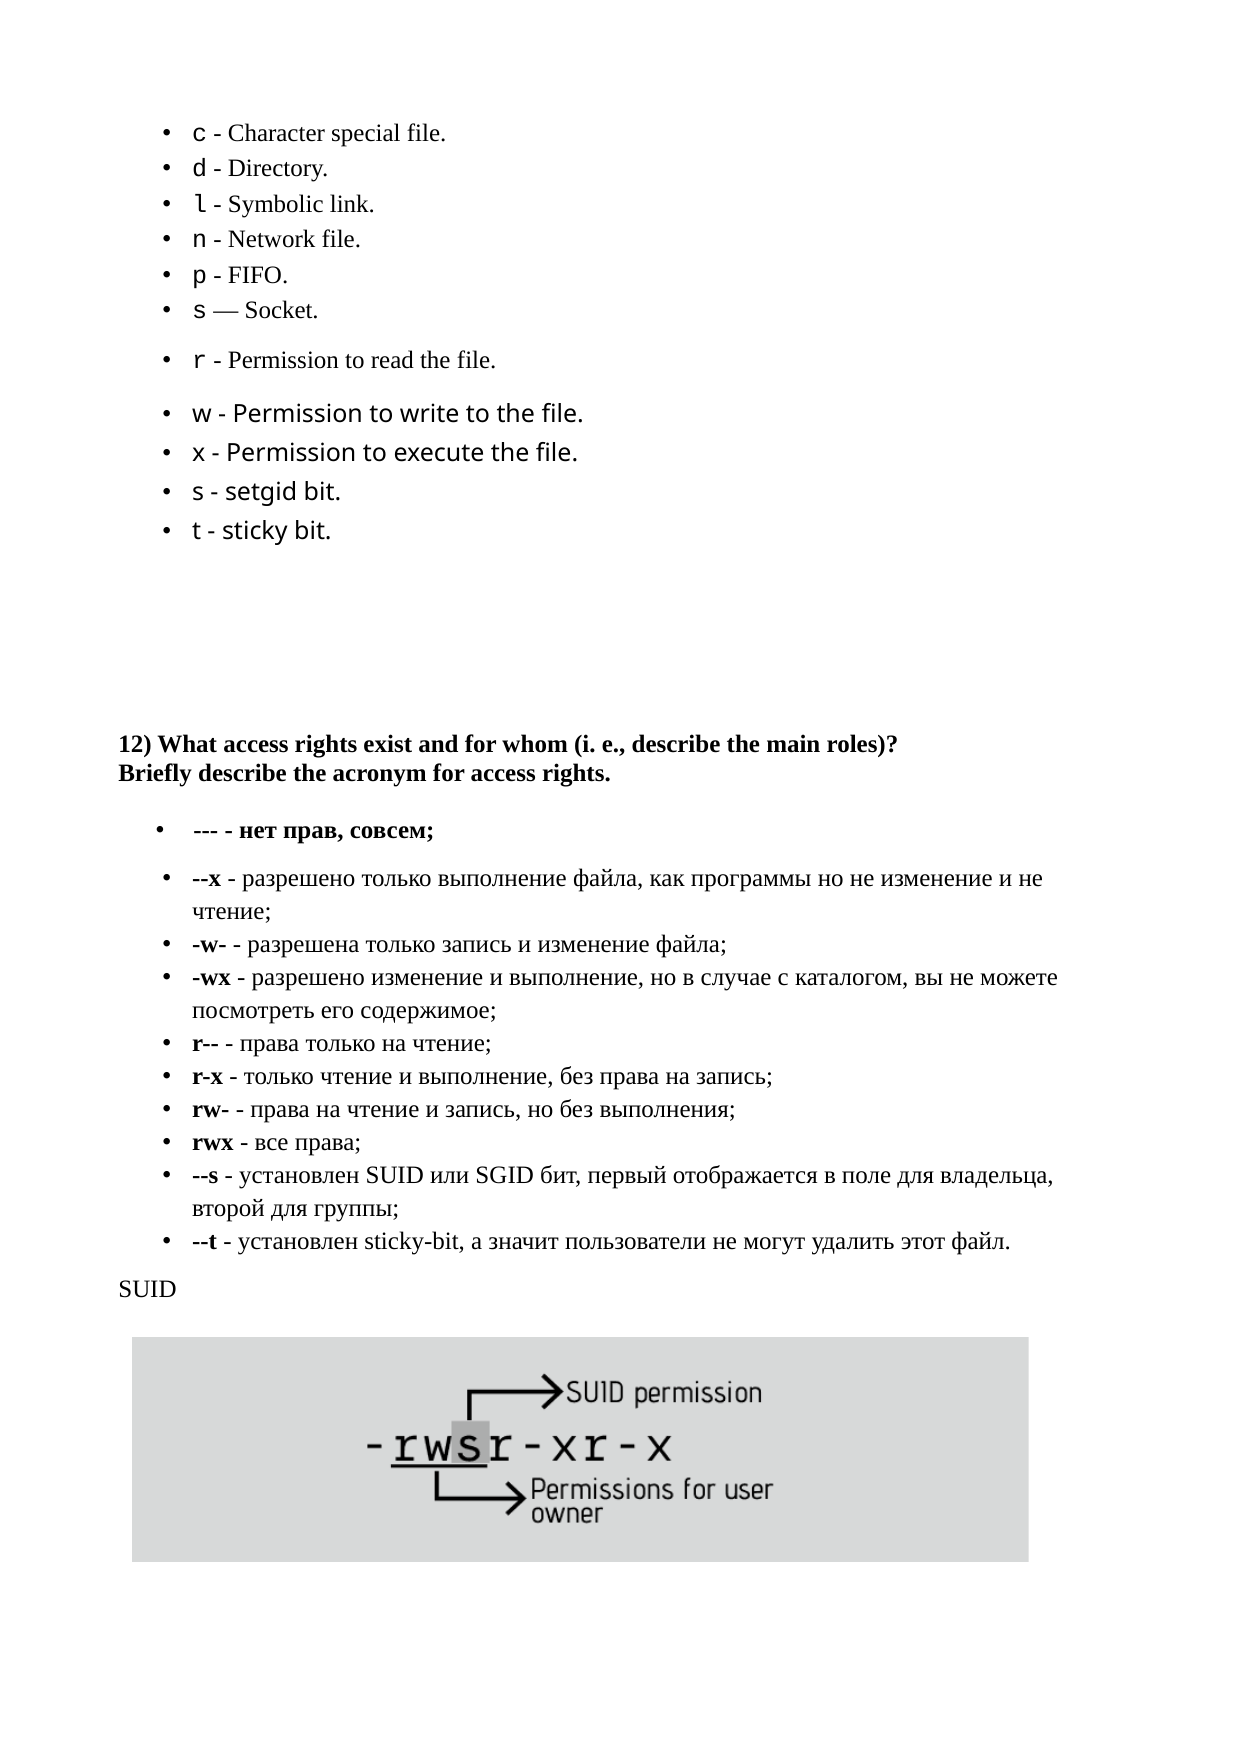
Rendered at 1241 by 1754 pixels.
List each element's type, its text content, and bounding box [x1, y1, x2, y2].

list x - Permission to execute the file. [162, 434, 1122, 468]
list s — Socket. [162, 295, 1122, 326]
list rwx - все права; [162, 1127, 1122, 1156]
list -w- - разрешена только запись и изменение файла; [162, 929, 1122, 958]
text 12) What access rights exist and for whom (i. e., describe the main roles)? [118, 729, 1122, 758]
list --s - установлен SUID или SGID бит, первый отображается в поле для владельца, второй для группы; [162, 1160, 1122, 1222]
list r - Permission to read the file. [162, 345, 1122, 376]
picture [132, 1337, 1029, 1562]
list r-- - права только на чтение; [162, 1028, 1122, 1057]
list p - FIFO. [162, 260, 1122, 291]
list n - Network file. [162, 224, 1122, 255]
list c - Character special file. [162, 118, 1122, 149]
list --x - разрешено только выполнение файла, как программы но не изменение и не чтение; [162, 863, 1122, 925]
list d - Directory. [162, 153, 1122, 184]
list l - Symbolic link. [162, 189, 1122, 220]
list rw- - права на чтение и запись, но без выполнения; [162, 1094, 1122, 1123]
text SUID [118, 1274, 1122, 1302]
list --t - установлен sticky-bit, а значит пользователи не могут удалить этот файл. [162, 1226, 1122, 1255]
list --- - нет прав, совсем; [156, 815, 1122, 844]
list s - setgid bit. [162, 473, 1122, 508]
list w - Permission to write to the file. [162, 395, 1122, 429]
list t - sticky bit. [162, 513, 1122, 547]
text Briefly describe the acronym for access rights. [118, 758, 1122, 787]
list r-x - только чтение и выполнение, без права на запись; [162, 1061, 1122, 1090]
list -wx - разрешено изменение и выполнение, но в случае с каталогом, вы не можете посмотреть его содержимое; [162, 962, 1122, 1024]
